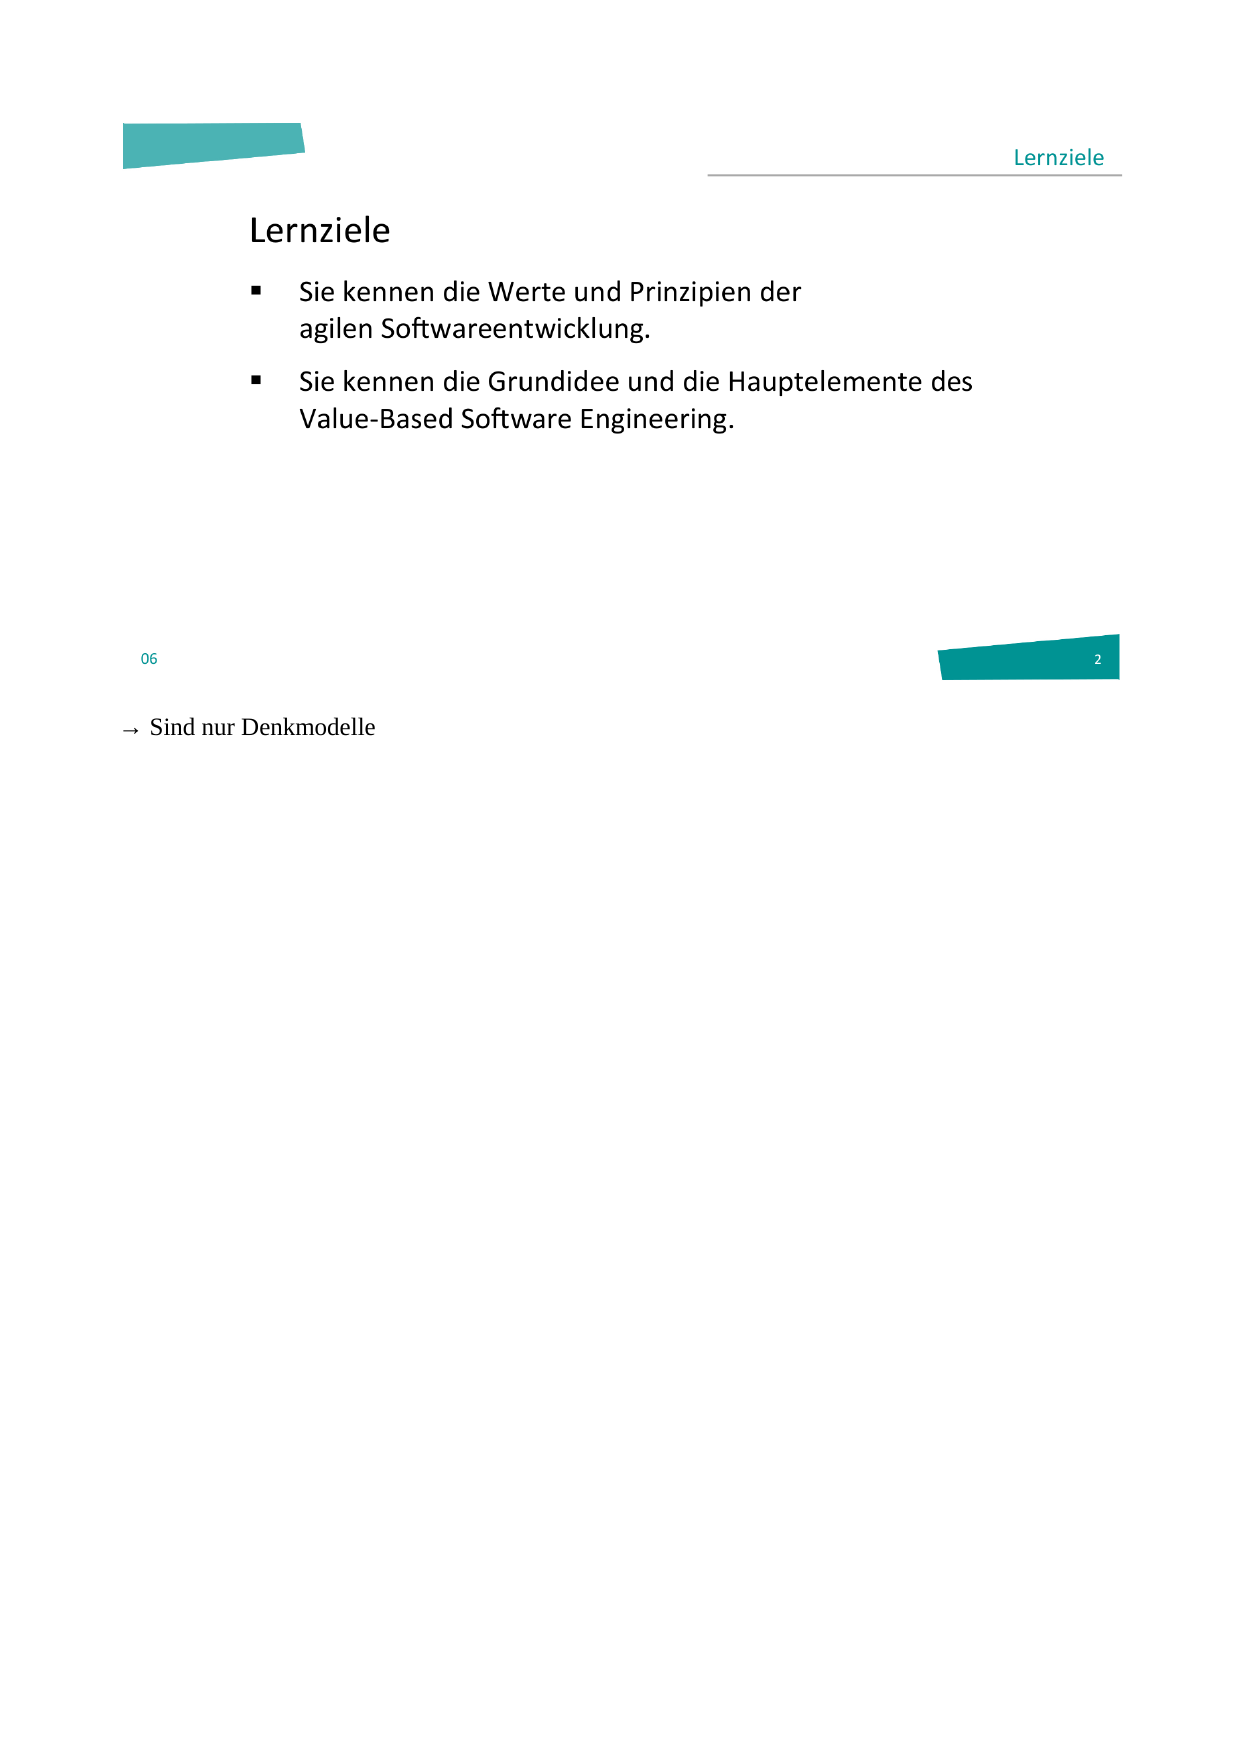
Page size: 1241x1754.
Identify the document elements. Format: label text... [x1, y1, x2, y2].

text → Sind nur Denkmodelle [118, 683, 1122, 741]
picture [118, 118, 1123, 683]
